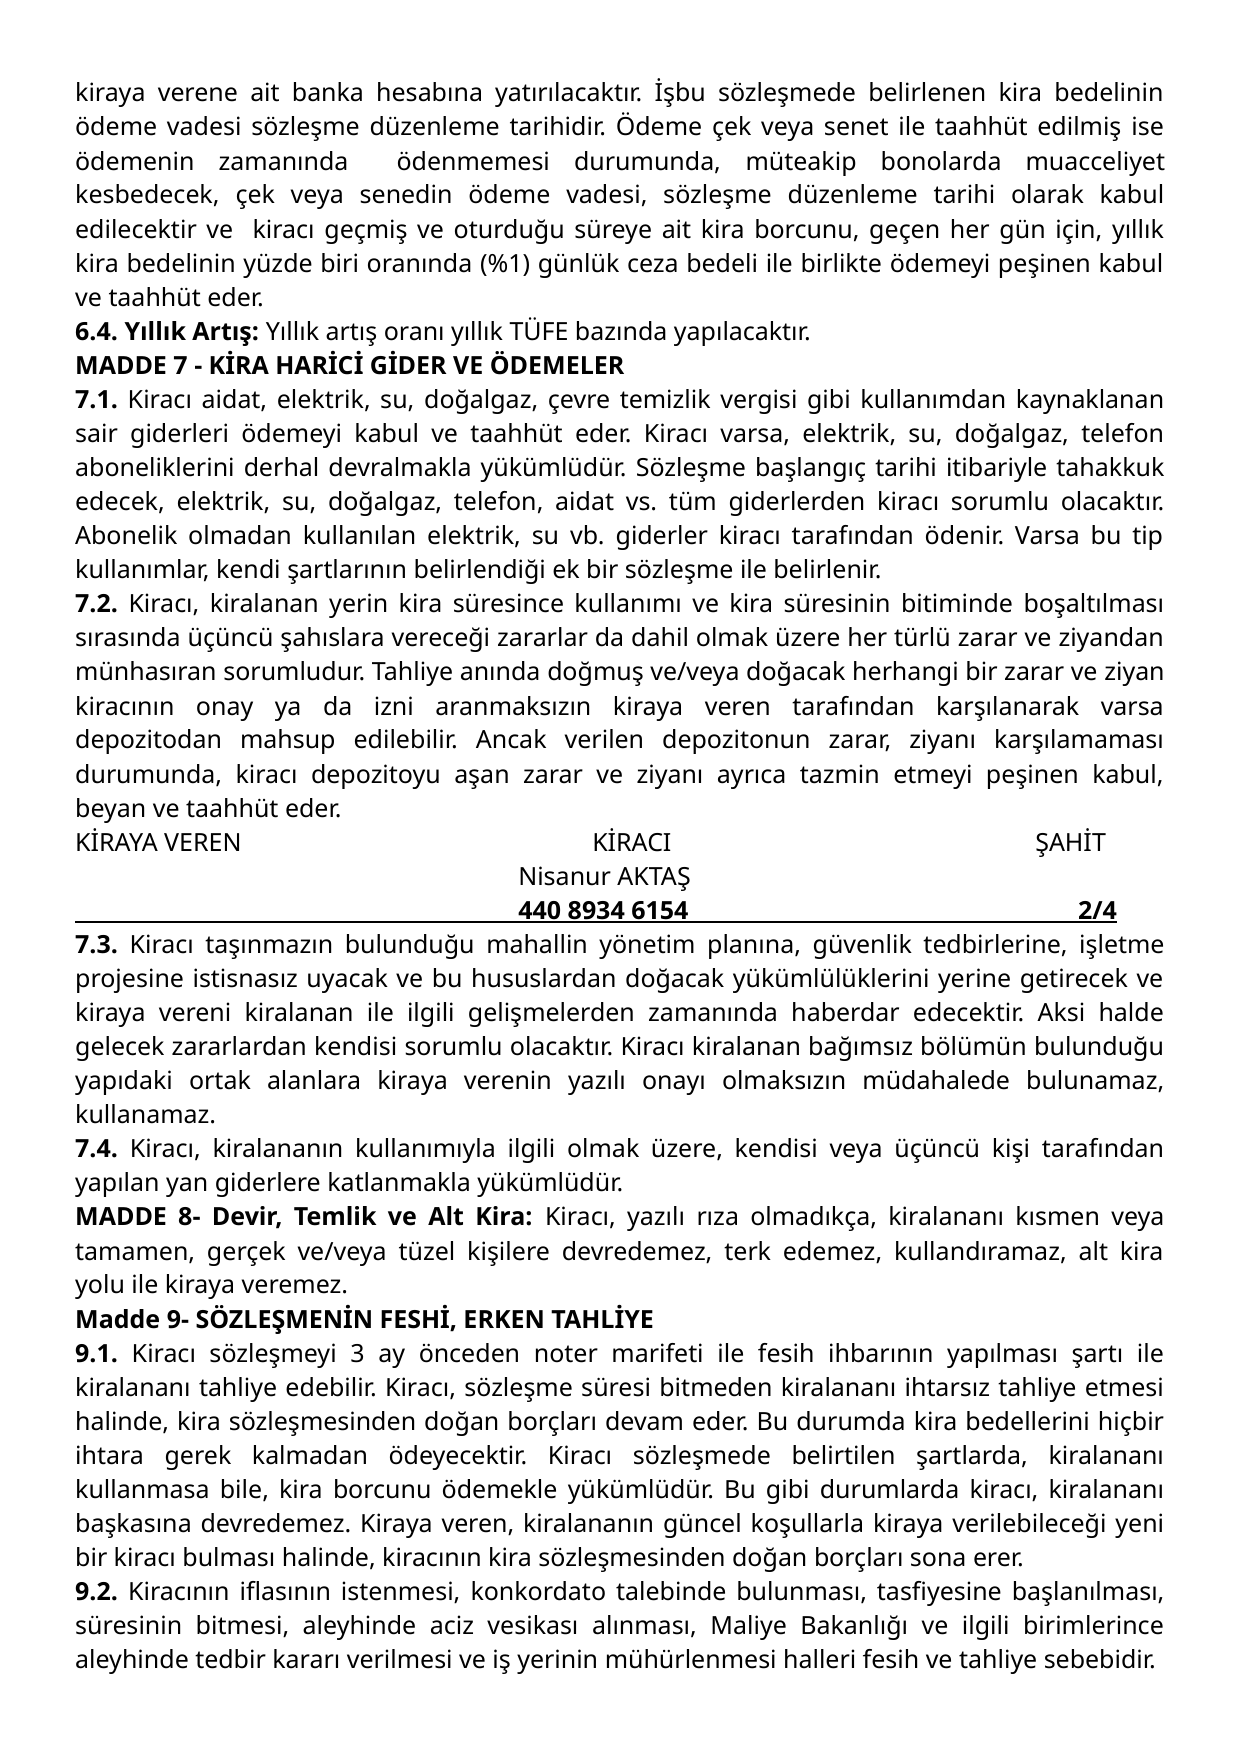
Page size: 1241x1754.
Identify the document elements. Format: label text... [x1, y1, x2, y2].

text 7.3. Kiracı taşınmazın bulunduğu mahallin yönetim planına, güvenlik tedbirlerine, işletme projesine istisnasız uyacak ve bu hususlardan doğacak yükümlülüklerini yerine getirecek ve kiraya vereni kiralanan ile ilgili gelişmelerden zamanında haberdar edecektir. Aksi halde gelecek zararlardan kendisi sorumlu olacaktır. Kiracı kiralanan bağımsız bölümün bulunduğu yapıdaki ortak alanlara kiraya verenin yazılı onayı olmaksızın müdahalede bulunamaz, kullanamaz. [75, 927, 1165, 1131]
text KİRAYA VEREN KİRACI ŞAHİT [75, 824, 1165, 858]
text MADDE 7 - KİRA HARİCİ GİDER VE ÖDEMELER [75, 347, 1165, 382]
text 6.4. Yıllık Artış: Yıllık artış oranı yıllık TÜFE bazında yapılacaktır. [75, 313, 1165, 347]
text kiraya verene ait banka hesabına yatırılacaktır. İşbu sözleşmede belirlenen kira bedelinin ödeme vadesi sözleşme düzenleme tarihidir. Ödeme çek veya senet ile taahhüt edilmiş ise ödemenin zamanında ödenmemesi durumunda, müteakip bonolarda muacceliyet kesbedecek, çek veya senedin ödeme vadesi, sözleşme düzenleme tarihi olarak kabul edilecektir ve kiracı geçmiş ve oturduğu süreye ait kira borcunu, geçen her gün için, yıllık kira bedelinin yüzde biri oranında (%1) günlük ceza bedeli ile birlikte ödemeyi peşinen kabul ve taahhüt eder. [75, 75, 1165, 313]
text 9.2. Kiracının iflasının istenmesi, konkordato talebinde bulunması, tasfiyesine başlanılması, süresinin bitmesi, aleyhinde aciz vesikası alınması, Maliye Bakanlığı ve ilgili birimlerince aleyhinde tedbir kararı verilmesi ve iş yerinin mühürlenmesi halleri fesih ve tahliye sebebidir. [75, 1574, 1165, 1676]
text 7.2. Kiracı, kiralanan yerin kira süresince kullanımı ve kira süresinin bitiminde boşaltılması sırasında üçüncü şahıslara vereceği zararlar da dahil olmak üzere her türlü zarar ve ziyandan münhasıran sorumludur. Tahliye anında doğmuş ve/veya doğacak herhangi bir zarar ve ziyan kiracının onay ya da izni aranmaksızın kiraya veren tarafından karşılanarak varsa depozitodan mahsup edilebilir. Ancak verilen depozitonun zarar, ziyanı karşılamaması durumunda, kiracı depozitoyu aşan zarar ve ziyanı ayrıca tazmin etmeyi peşinen kabul, beyan ve taahhüt eder. [75, 586, 1165, 824]
text Nisanur AKTAŞ 440 8934 6154 2/4 [75, 858, 1165, 927]
text MADDE 8- Devir, Temlik ve Alt Kira: Kiracı, yazılı rıza olmadıkça, kiralananı kısmen veya tamamen, gerçek ve/veya tüzel kişilere devredemez, terk edemez, kullandıramaz, alt kira yolu ile kiraya veremez. [75, 1199, 1165, 1301]
text 7.4. Kiracı, kiralananın kullanımıyla ilgili olmak üzere, kendisi veya üçüncü kişi tarafından yapılan yan giderlere katlanmakla yükümlüdür. [75, 1131, 1165, 1199]
text Madde 9- SÖZLEŞMENİN FESHİ, ERKEN TAHLİYE [75, 1301, 1165, 1335]
text 9.1. Kiracı sözleşmeyi 3 ay önceden noter marifeti ile fesih ihbarının yapılması şartı ile kiralananı tahliye edebilir. Kiracı, sözleşme süresi bitmeden kiralananı ihtarsız tahliye etmesi halinde, kira sözleşmesinden doğan borçları devam eder. Bu durumda kira bedellerini hiçbir ihtara gerek kalmadan ödeyecektir. Kiracı sözleşmede belirtilen şartlarda, kiralananı kullanmasa bile, kira borcunu ödemekle yükümlüdür. Bu gibi durumlarda kiracı, kiralananı başkasına devredemez. Kiraya veren, kiralananın güncel koşullarla kiraya verilebileceği yeni bir kiracı bulması halinde, kiracının kira sözleşmesinden doğan borçları sona erer. [75, 1335, 1165, 1574]
text 7.1. Kiracı aidat, elektrik, su, doğalgaz, çevre temizlik vergisi gibi kullanımdan kaynaklanan sair giderleri ödemeyi kabul ve taahhüt eder. Kiracı varsa, elektrik, su, doğalgaz, telefon aboneliklerini derhal devralmakla yükümlüdür. Sözleşme başlangıç tarihi itibariyle tahakkuk edecek, elektrik, su, doğalgaz, telefon, aidat vs. tüm giderlerden kiracı sorumlu olacaktır. Abonelik olmadan kullanılan elektrik, su vb. giderler kiracı tarafından ödenir. Varsa bu tip kullanımlar, kendi şartlarının belirlendiği ek bir sözleşme ile belirlenir. [75, 382, 1165, 586]
